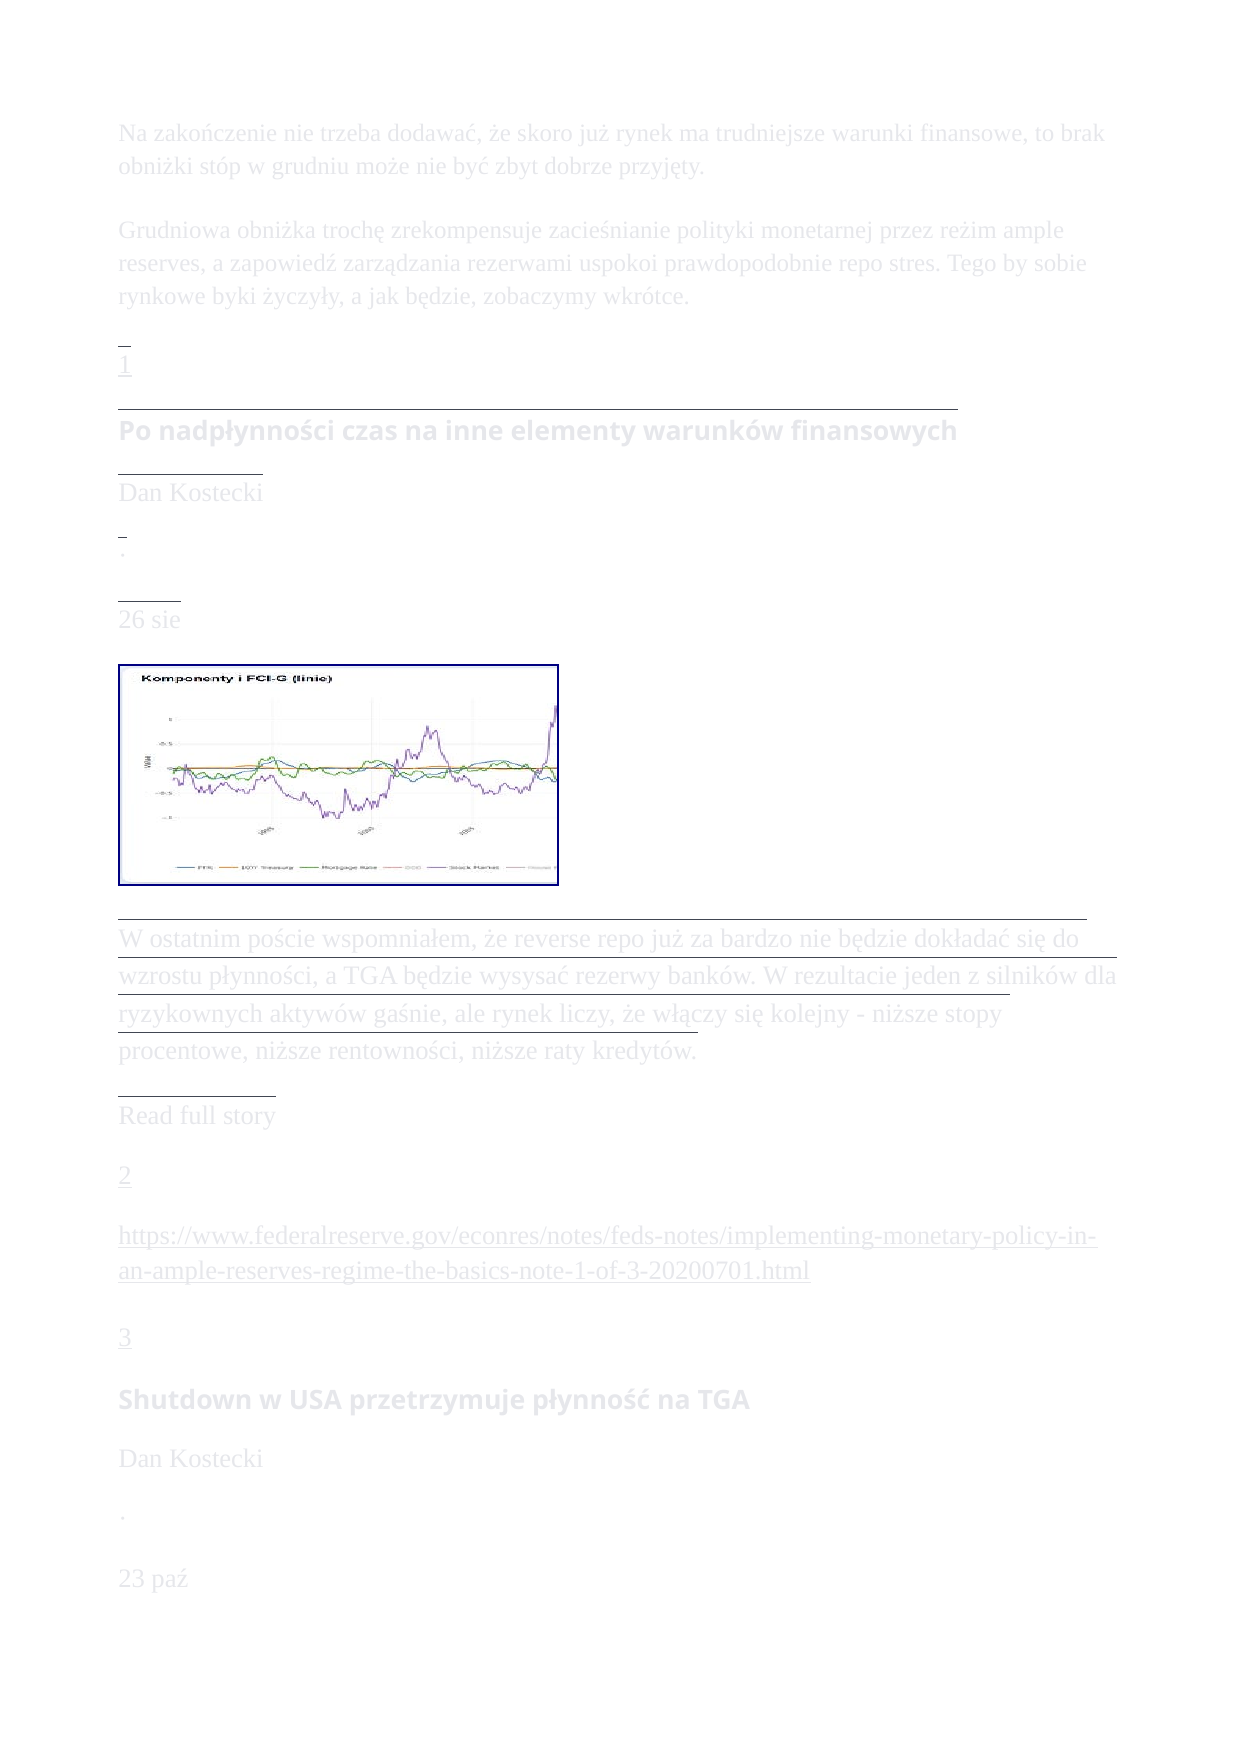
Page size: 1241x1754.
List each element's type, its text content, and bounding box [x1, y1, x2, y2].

text W ostatnim poście wspomniałem, że reverse repo już za bardzo nie będzie dokładać się do wzrostu płynności, a TGA będzie wysysać rezerwy banków. W rezultacie jeden z silników dla ryzykownych aktywów gaśnie, ale rynek liczy, że włączy się kolejny - niższe stopy procentowe, niższe rentowności, niższe raty kredytów. [118, 915, 1122, 1065]
subtitle Shutdown w USA przetrzymuje płynność na TGA [118, 1381, 1122, 1417]
picture [120, 666, 557, 884]
text 23 paź [118, 1562, 1122, 1593]
text 1 [118, 346, 1113, 379]
text Read full story [118, 1096, 1122, 1130]
text Dan Kostecki [118, 473, 1122, 507]
text · [118, 1502, 1122, 1533]
text Dan Kostecki [118, 1442, 1122, 1473]
text Na zakończenie nie trzeba dodawać, że skoro już rynek ma trudniejsze warunki finansowe, to brak obniżki stóp w grudniu może nie być zbyt dobrze przyjęty. [118, 118, 1122, 180]
subtitle Po nadpłynności czas na inne elementy warunków finansowych [118, 409, 1122, 448]
text 26 sie [118, 601, 1122, 634]
text https://www.federalreserve.gov/econres/notes/feds-notes/implementing-monetary-policy-in-an-ample-reserves-regime-the-basics-note-1-of-3-20200701.html [118, 1220, 1122, 1286]
text 3 [118, 1321, 1113, 1352]
text Grudniowa obniżka trochę zrekompensuje zacieśnianie polityki monetarnej przez reżim ample reserves, a zapowiedź zarządzania rezerwami uspokoi prawdopodobnie repo stres. Tego by sobie rynkowe byki życzyły, a jak będzie, zobaczymy wkrótce. [118, 215, 1122, 310]
text 2 [118, 1160, 1113, 1191]
text · [118, 537, 1122, 571]
